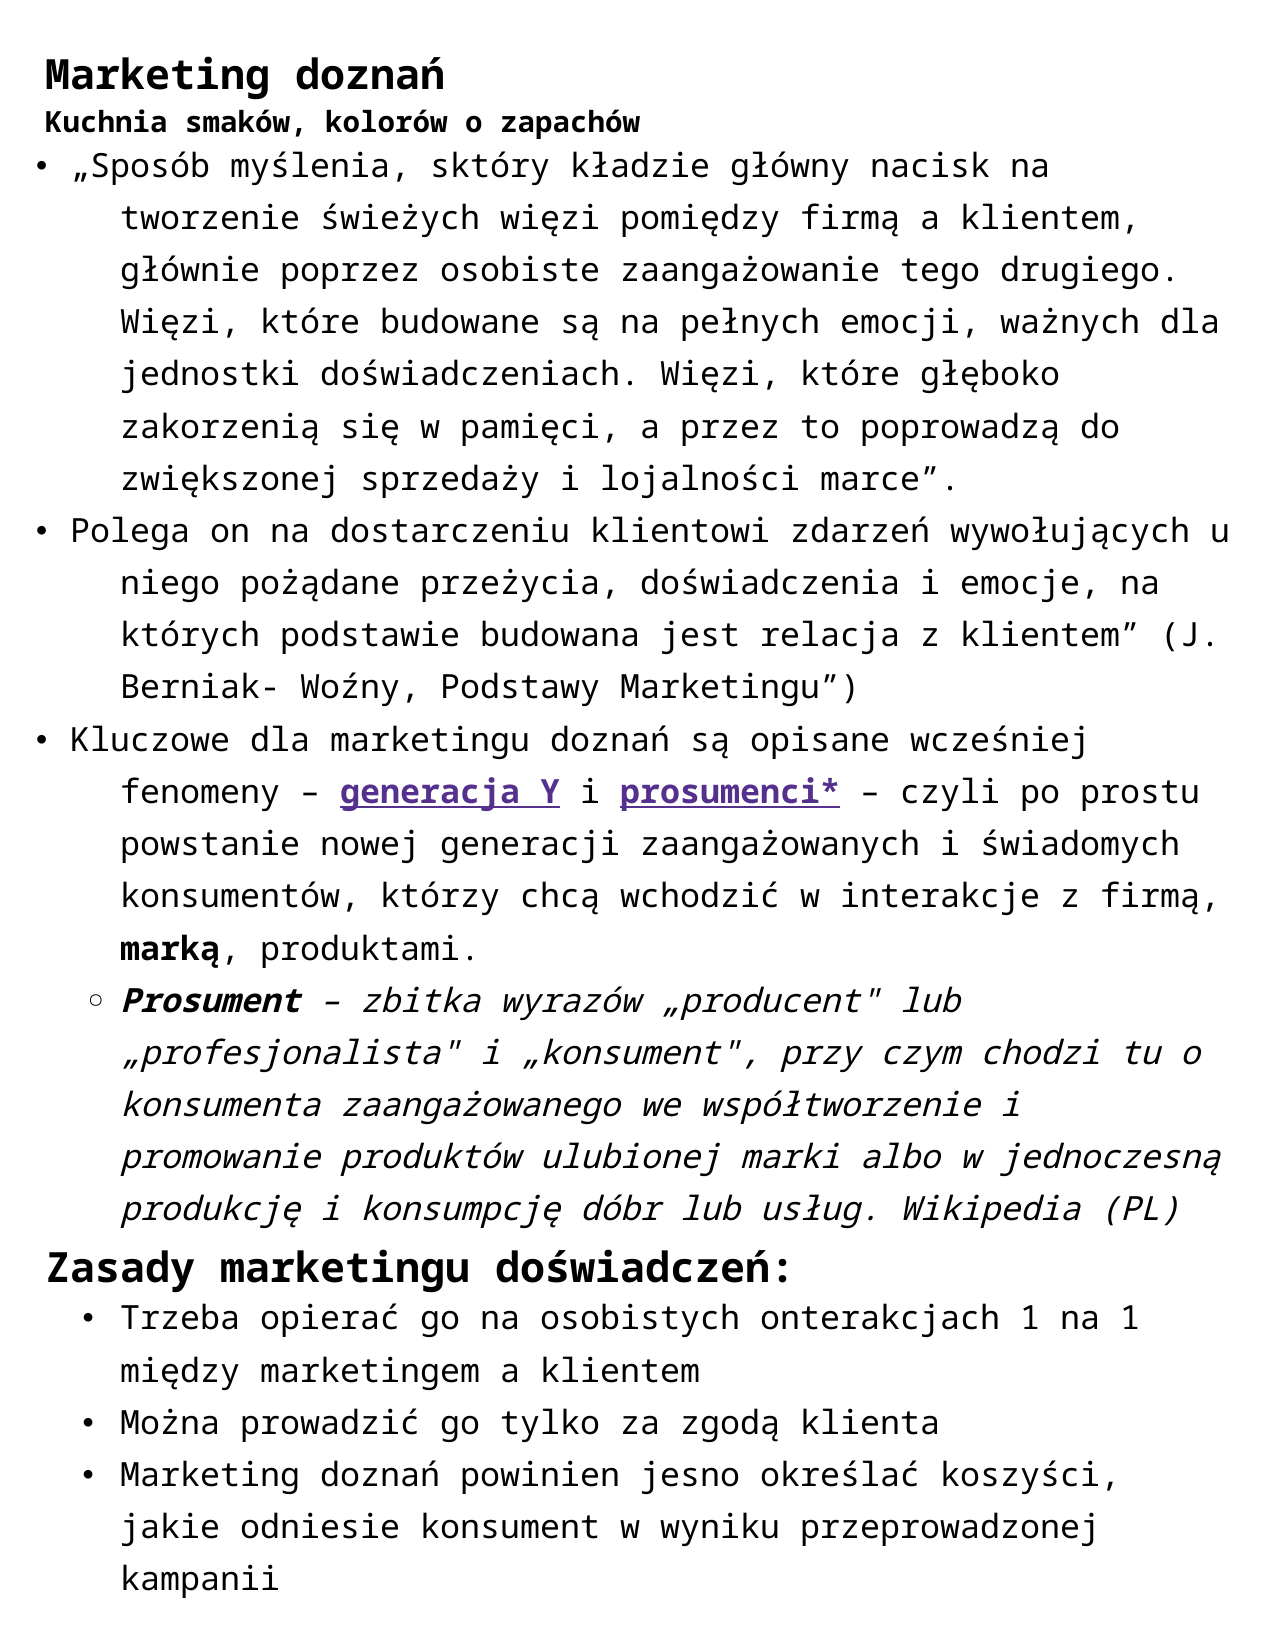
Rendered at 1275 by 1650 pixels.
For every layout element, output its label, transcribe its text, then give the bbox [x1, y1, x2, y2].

list „Sposób myślenia, sktóry kładzie główny nacisk na tworzenie świeżych więzi pomiędzy firmą a klientem, głównie poprzez osobiste zaangażowanie tego drugiego. Więzi, które budowane są na pełnych emocji, ważnych dla jednostki doświadczeniach. Więzi, które głęboko zakorzenią się w pamięci, a przez to poprowadzą do zwiększonej sprzedaży i lojalności marce”. [36, 141, 1230, 500]
list Marketing doznań powinien jesno określać koszyści, jakie odniesie konsument w wyniku przeprowadzonej kampanii [82, 1451, 1230, 1601]
subtitle Kuchnia smaków, kolorów o zapachów [45, 102, 1230, 141]
list Trzeba opierać go na osobistych onterakcjach 1 na 1 między marketingem a klientem [82, 1294, 1230, 1392]
list Kluczowe dla marketingu doznań są opisane wcześniej fenomeny – generacja Y i prosumenci* – czyli po prostu powstanie nowej generacji zaangażowanych i świadomych konsumentów, którzy chcą wchodzić w interakcje z firmą, marką, produktami. [36, 716, 1230, 970]
list Można prowadzić go tylko za zgodą klienta [82, 1398, 1230, 1444]
subtitle Marketing doznań [45, 45, 1230, 102]
list Prosument – zbitka wyrazów „producent" lub „profesjonalista" i „konsument", przy czym chodzi tu o konsumenta zaangażowanego we współtworzenie i promowanie produktów ulubionej marki albo w jednoczesną produkcję i konsumpcję dóbr lub usług. Wikipedia (PL) [82, 976, 1230, 1231]
subtitle Zasady marketingu doświadczeń: [45, 1237, 1230, 1294]
list Polega on na dostarczeniu klientowi zdarzeń wywołujących u niego pożądane przeżycia, doświadczenia i emocje, na których podstawie budowana jest relacja z klientem” (J. Berniak- Woźny, Podstawy Marketingu”) [36, 507, 1230, 709]
